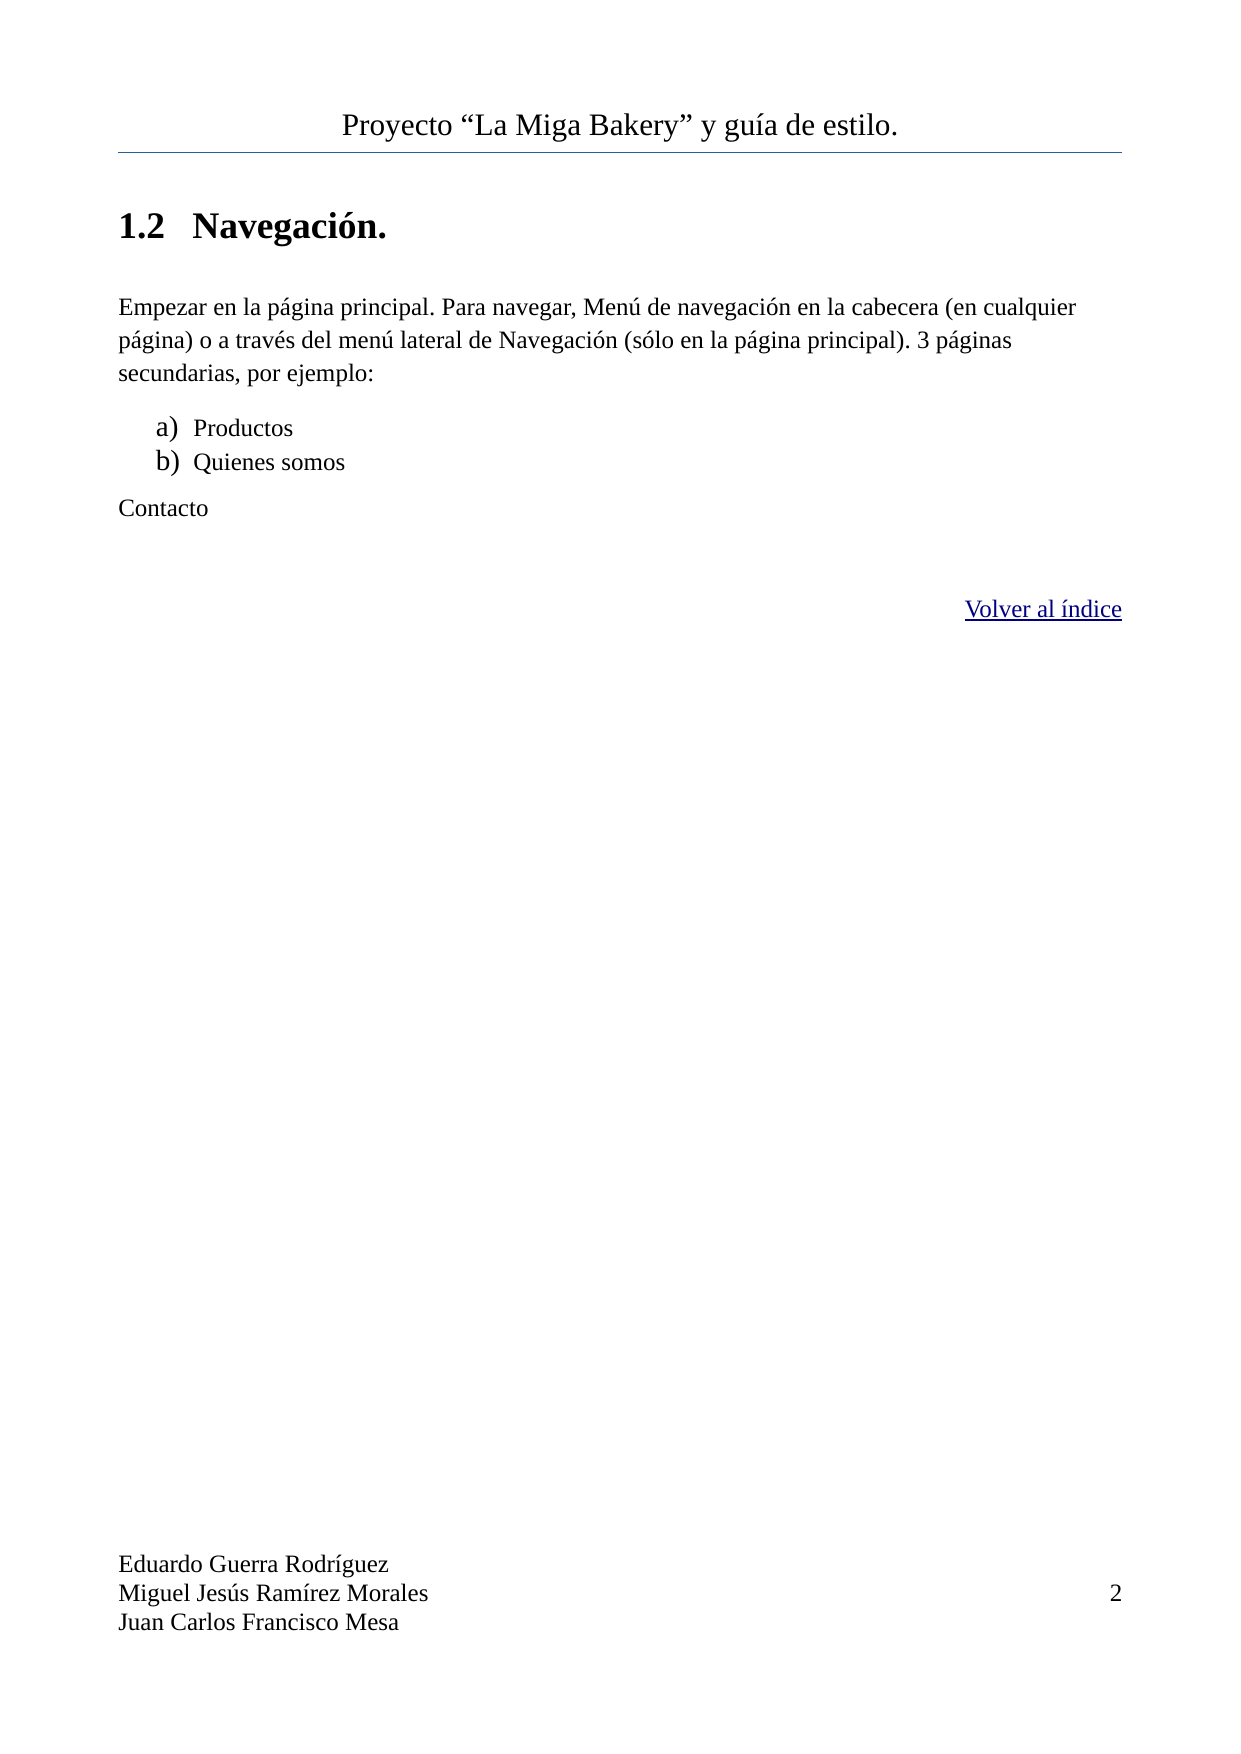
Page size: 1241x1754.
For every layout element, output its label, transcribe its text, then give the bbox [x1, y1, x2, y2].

list Quienes somos [156, 443, 1122, 476]
text Volver al índice [118, 594, 1122, 623]
subtitle 1.2 Navegación. [118, 204, 1122, 247]
text Empezar en la página principal. Para navegar, Menú de navegación en la cabecera (en cualquier página) o a través del menú lateral de Navegación (sólo en la página principal). 3 páginas secundarias, por ejemplo: [118, 259, 1122, 387]
text Contacto [118, 493, 1122, 522]
list Productos [156, 409, 1122, 443]
